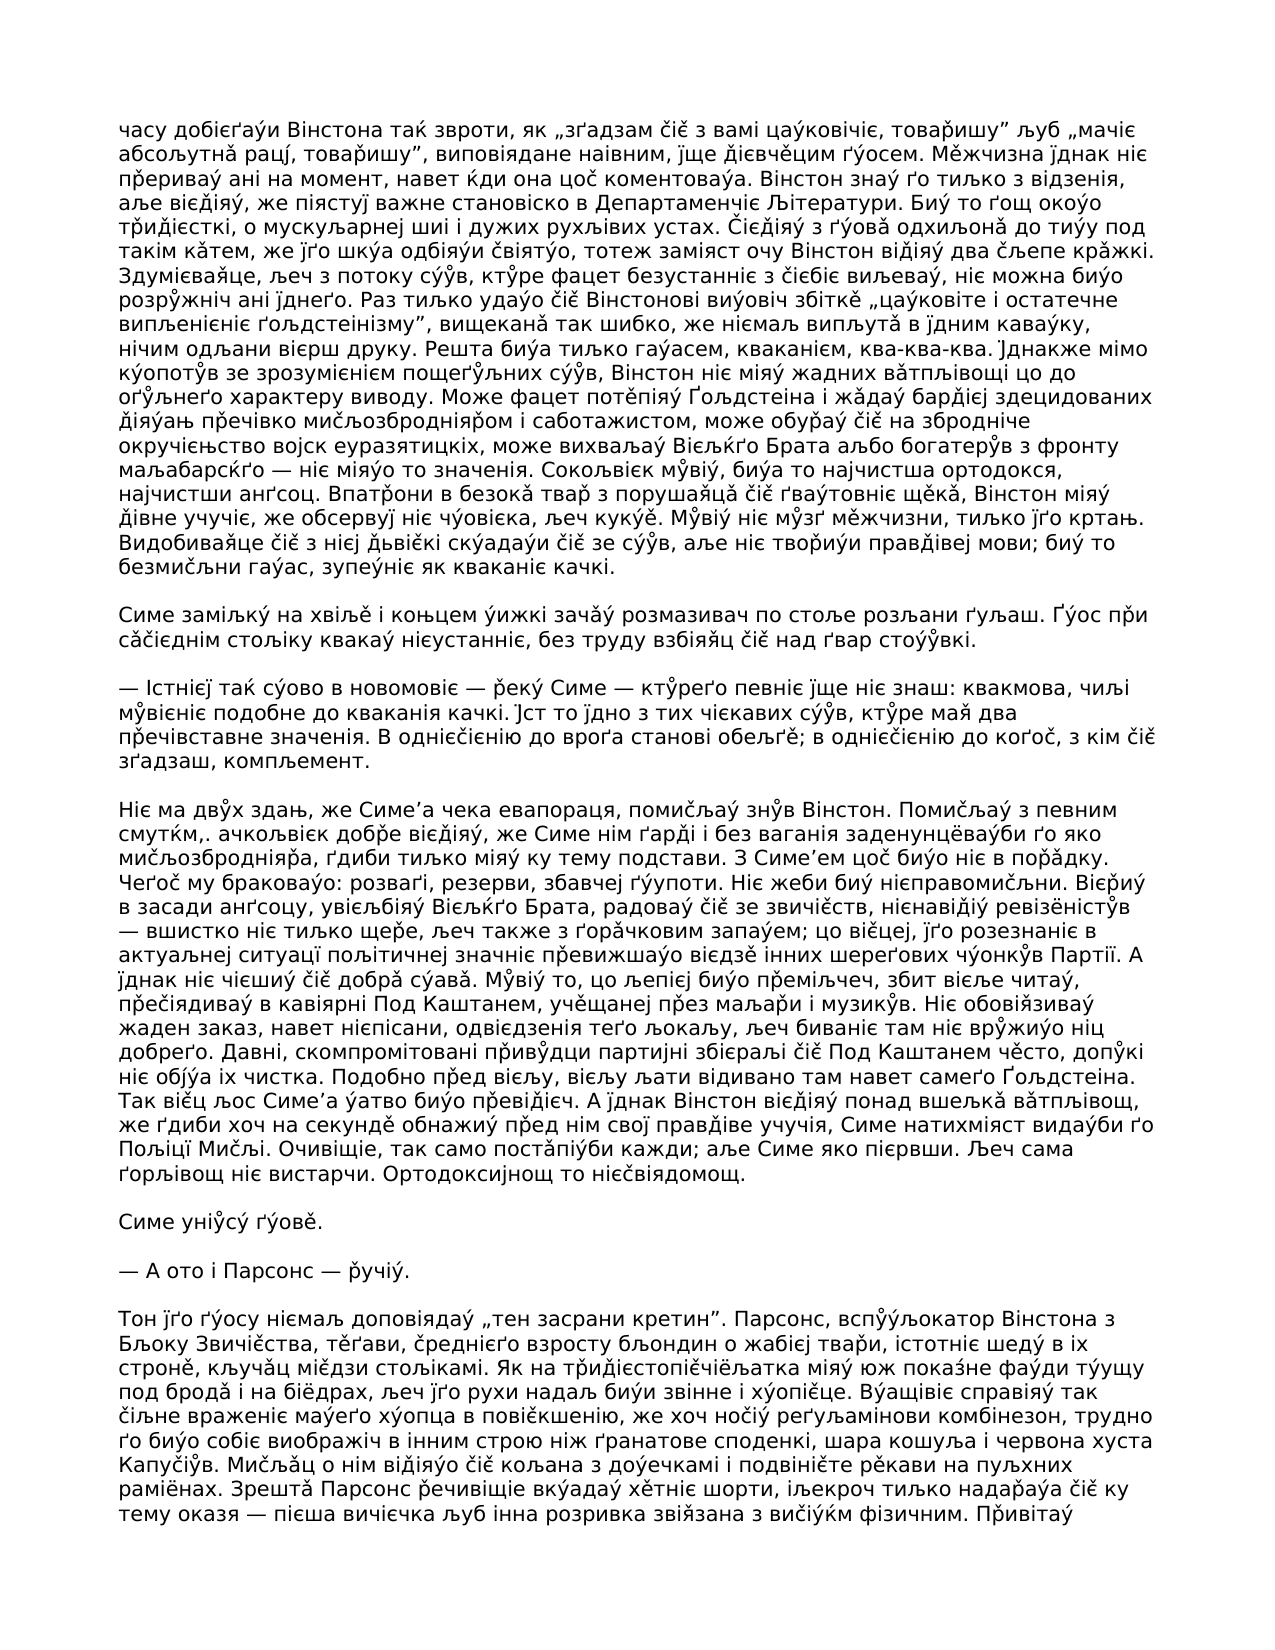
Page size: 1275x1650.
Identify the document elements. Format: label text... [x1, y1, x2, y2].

text Тон ȷ̈ґо ґу́осу ніємаљ доповіядау́ „тен засрани кретин”. Парсонс, вспу̊у́љокатор Вінстона з Бљоку Звичіє̌ства, те̌ґави, с̌реднієґо взросту бљондин о жабієј твар̌и, істотніє шеду́ в іх строне̌, кључа̌ц міє̌дзи стољікамі. Як на тр̌ид̌ієстопіє̌чіёљатка міяу́ юж показ́не фау́ди ту́ущу под брода̌ і на біёдрах, љеч ȷ̈ґо рухи надаљ биу́и звінне і ху́опіє̌це. Ву́ащівіє справіяу́ так с̌іљне враженіє мау́еґо ху́опца в повіє̌кшенію, же хоч нос̌іу́ реґуљамінови комбінезон, трудно ґо биу́о собіє виображіч в інним строю ніж ґранатове споденкі, шара кошуља і червона хуста Капус̌іу̊в. Мис̌ља̌ц о нім від̌іяу́о с̌іє̌ кољана з доу́ечкамі і подвініє̌те ре̌кави на пуљхних раміёнах. Зрешта̌ Парсонс р̌ечивіщіе вку́адау́ хе̌тніє шорти, іљекроч тиљко надар̌ау́а с̌іє̌ ку тему оказя — пієша вичієчка љуб інна розривка звія̌зана з вис̌іу́ќм фізичним. Пр̌ивітау́ [118, 1307, 1157, 1526]
text Симе уніу̊су́ ґу́ове̌. [118, 1210, 1157, 1234]
text — Істнієȷ̈ таќ су́ово в новомовіє — р̌еку́ Симе — кту̊реґо певніє ȷ̈ще ніє знаш: квакмова, чиљі му̊вієніє подобне до кваканія качкі. Ј̈ст то ȷ̈дно з тих чієкавих су́у̊в, кту̊ре мая̌ два пр̌ечівставне значенія. В однієс̌ієнію до вроґа станові обељґе̌; в однієс̌ієнію до коґос̌, з кім с̌іє̌ зґадзаш, компљемент. [118, 676, 1157, 773]
text — А ото і Парсонс — р̌учіу́. [118, 1259, 1157, 1283]
text Симе заміљку́ на хвіље̌ і коњцем у́ижкі зача̌у́ розмазивач по стоље розљани ґуљаш. Ґу́ос пр̌и са̌с̌ієднім стољіку квакау́ нієустанніє, без труду взбіяя̌ц с̌іє̌ над ґвар стоу́у̊вкі. [118, 603, 1157, 652]
text часу добієґау́и Вінстона таќ звроти, як „зґадзам с̌іє̌ з вамі цау́ковічіє, товар̌ишу” љуб „мачіє абсољутна̌ рацȷ́, товар̌ишу”, виповіядане наівним, ȷ̈ще д̌ієвче̌цим ґу́осем. Ме̌жчизна ȷ̈днак ніє пр̌еривау́ ані на момент, навет ќди она цос̌ коментовау́а. Вінстон знау́ ґо тиљко з відзенія, аље вієд̌іяу́, же піястуȷ̈ важне становіско в Департаменчіє Љітератури. Биу́ то ґощ окоу́о тр̌ид̌ієсткі, о мускуљарнеј шиі і дужих рухљівих устах. С̌ієд̌іяу́ з ґу́ова̌ одхиљона̌ до тиу́у под такім ка̌тем, же ȷ̈ґо шку́а одбіяу́и с̌віяту́о, тотеж заміяст очу Вінстон від̌іяу́ два с̌љепе кра̌жкі. Здумієвая̌це, љеч з потоку су́у̊в, кту̊ре фацет безустанніє з с̌ієбіє виљевау́, ніє можна биу́о розру̊жніч ані ȷ̈днеґо. Раз тиљко удау́о с̌іє̌ Вінстонові виу́овіч збітке̌ „цау́ковіте і остатечне випљенієніє ґољдстеінізму”, вищекана̌ так шибко, же ніємаљ випљута̌ в ȷ̈дним кавау́ку, нічим одљани вієрш друку. Решта биу́а тиљко гау́асем, кваканієм, ква-ква-ква. Ј̈днакже мімо ку́опоту̊в зе зрозумієнієм пощеґу̊љних су́у̊в, Вінстон ніє міяу́ жадних ва̌тпљівощі цо до оґу̊љнеґо характеру виводу. Може фацет поте̌піяу́ Ґољдстеіна і жа̌дау́ бард̌ієј здецидованих д̌іяу́ањ пр̌ечівко мис̌љозбродніяр̌ом і саботажистом, може обур̌ау́ с̌іє̌ на збродніче окручієњство војск еуразятицкіх, може вихваљау́ Вієљќґо Брата аљбо богатеру̊в з фронту маљабарсќґо — ніє міяу́о то значенія. Cокољвієк му̊віу́, биу́а то најчистша ортодокся, најчистши анґсоц. Впатр̌они в безока̌ твар̌ з порушая̌ца̌ с̌іє̌ ґвау́товніє ще̌ка̌, Вінстон міяу́ д̌івне учучіє, же обсервуȷ̈ ніє чу́овієка, љеч куку́е̌. Му̊віу́ ніє му̊зґ ме̌жчизни, тиљко ȷ̈ґо кртањ. Видобивая̌це с̌іє̌ з нієј д̌ьвіє̌кі ску́адау́и с̌іє̌ зе су́у̊в, аље ніє твор̌иу́и правд̌івеј мови; биу́ то безмис̌љни гау́ас, зупеу́ніє як кваканіє качкі. [118, 118, 1157, 579]
text Ніє ма дву̊х здањ, же Симе’а чека евапораця, помис̌љау́ зну̊в Вінстон. Помис̌љау́ з певним смутќм,. ачкољвієк добр̌е вієд̌іяу́, же Симе нім ґард̌і і без ваганія заденунцёвау́би ґо яко мис̌љозбродніяр̌а, ґдиби тиљко міяу́ ку тему подстави. З Симе’ем цос̌ биу́о ніє в пор̌а̌дку. Чеґос̌ му браковау́о: розваґі, резерви, збавчеј ґу́употи. Ніє жеби биу́ нієправомис̌љни. Вієр̌иу́ в засади анґсоцу, увієљбіяу́ Вієљќґо Брата, радовау́ с̌іє̌ зе звичіє̌ств, нієнавід̌іу́ ревізёністу̊в — вшистко ніє тиљко щер̌е, љеч также з ґора̌чковим запау́ем; цо віє̌цеј, ȷ̈ґо розезнаніє в актуаљнеј ситуацї пољітичнеј значніє пр̌евижшау́о вієдзе̌ інних шереґових чу́онку̊в Партії. А ȷ̈днак ніє чієшиу́ с̌іє̌ добра̌ су́ава̌. Му̊віу́ то, цо љепієј биу́о пр̌еміљчеч, збит вієље читау́, пр̌ес̌іядивау́ в кавіярні Под Каштанем, уче̌щанеј пр̌ез маљар̌и і музику̊в. Ніє обовія̌зивау́ жаден заказ, навет нієпісани, одвієдзенія теґо љокаљу, љеч биваніє там ніє вру̊жиу́о ніц добреґо. Давні, скомпромітовані пр̌иву̊дци партијні збієраљі с̌іє̌ Под Каштанем че̌сто, допу̊кі ніє обȷ́у́а іх чистка. Подобно пр̌ед вієљу, вієљу љати відивано там навет самеґо Ґољдстеіна. Так віє̌ц љос Симе’а у́атво биу́о пр̌евід̌ієч. А ȷ̈днак Вінстон вієд̌іяу́ понад вшељка̌ ва̌тпљівощ, же ґдиби хоч на секунде̌ обнажиу́ пр̌ед нім своȷ̈ правд̌іве учучія, Симе натихміяст видау́би ґо Пољіцї Мис̌љі. Очивіщіе, так само поста̌піу́би кажди; аље Симе яко пієрвши. Љеч сама ґорљівощ ніє вистарчи. Ортодоксијнощ то нієс̌віядомощ. [118, 798, 1157, 1186]
